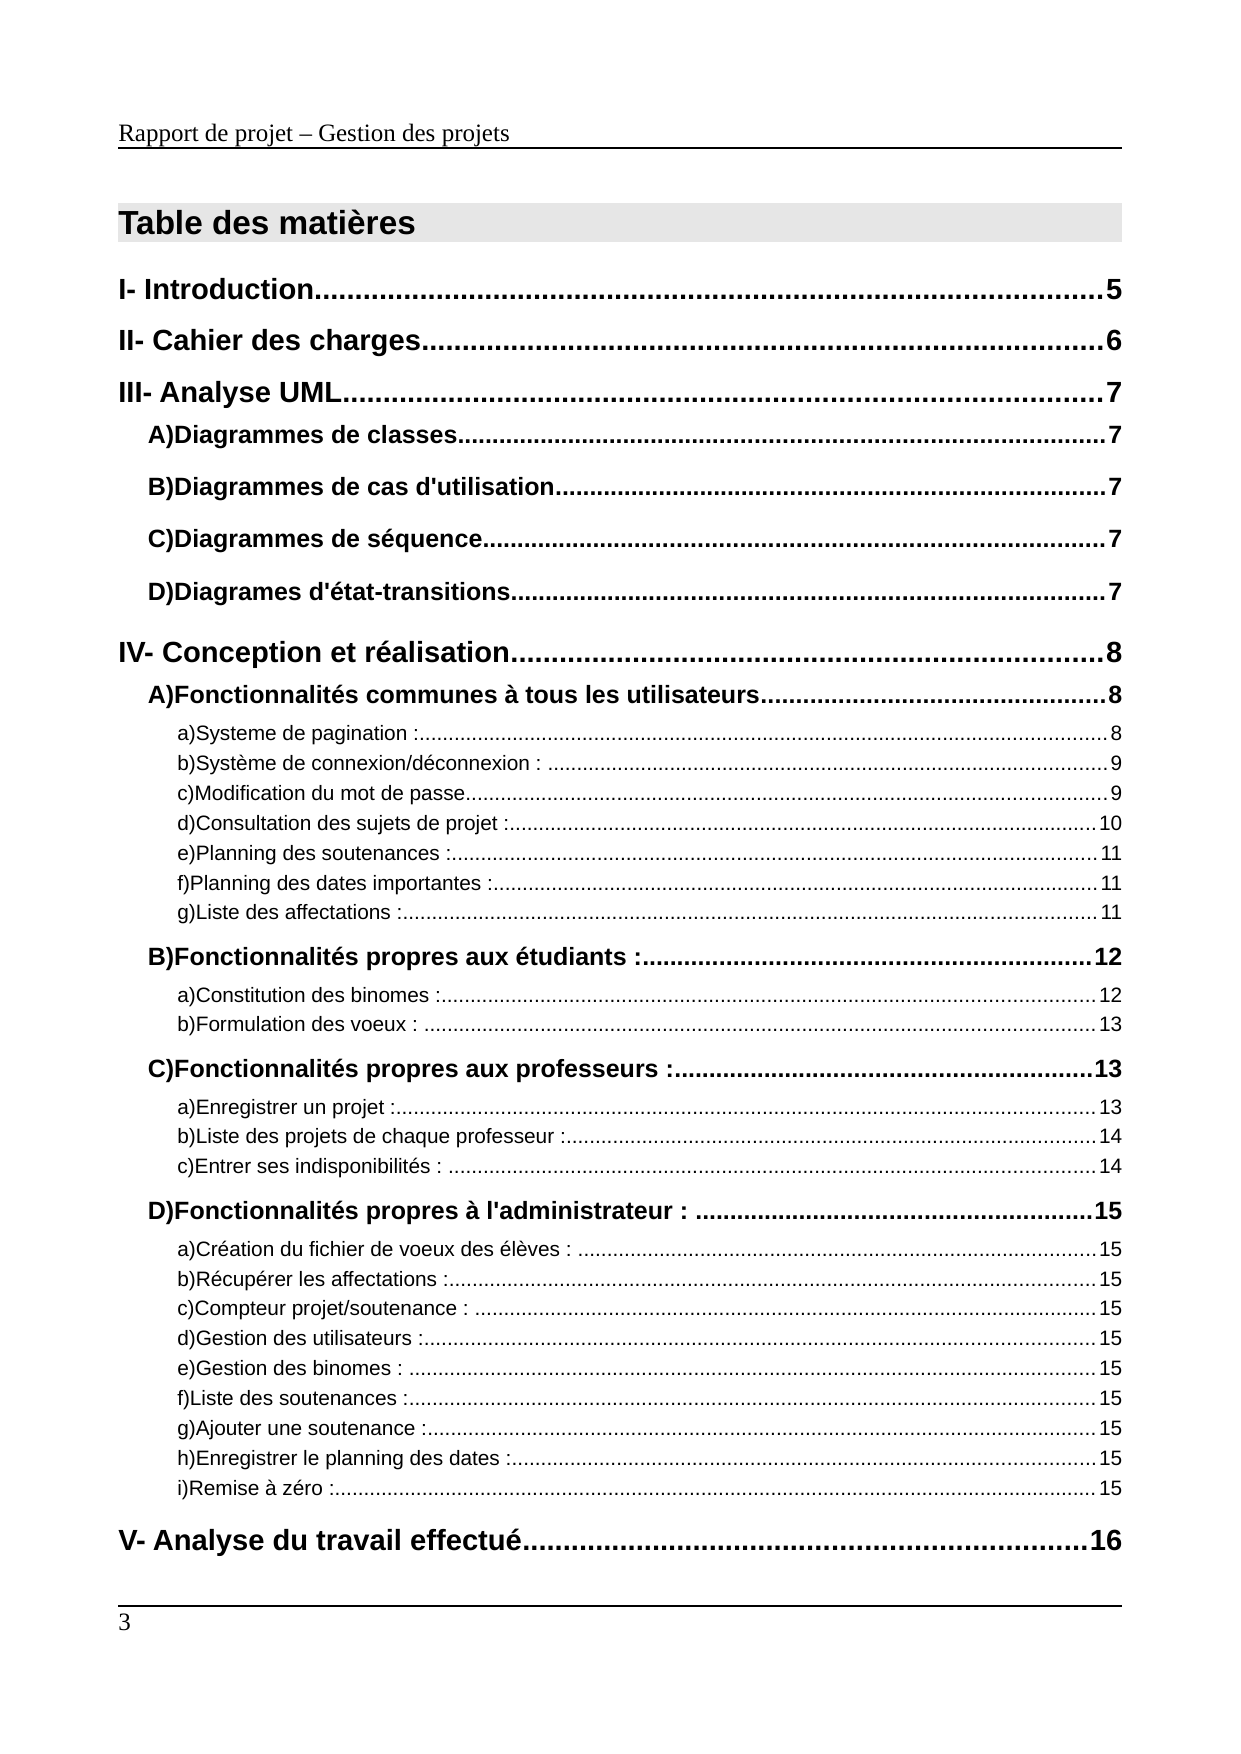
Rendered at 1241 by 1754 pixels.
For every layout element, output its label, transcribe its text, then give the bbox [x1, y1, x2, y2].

text h)Enregistrer le planning des dates : 15 [177, 1446, 1122, 1470]
text a)Enregistrer un projet : 13 [177, 1094, 1122, 1118]
text d)Gestion des utilisateurs : 15 [177, 1326, 1122, 1350]
text A)Diagrammes de classes 7 [148, 420, 1122, 449]
text B)Fonctionnalités propres aux étudiants : 12 [148, 942, 1122, 971]
text a)Systeme de pagination : 8 [177, 721, 1122, 745]
text c)Compteur projet/soutenance : 15 [177, 1296, 1122, 1320]
text f)Planning des dates importantes : 11 [177, 870, 1122, 894]
text e)Planning des soutenances : 11 [177, 840, 1122, 864]
text II- Cahier des charges 6 [118, 323, 1122, 357]
text f)Liste des soutenances : 15 [177, 1386, 1122, 1410]
text V- Analyse du travail effectué 16 [118, 1523, 1122, 1557]
text III- Analyse UML 7 [118, 374, 1122, 408]
text b)Système de connexion/déconnexion : 9 [177, 751, 1122, 775]
text c)Modification du mot de passe 9 [177, 781, 1122, 804]
text b)Récupérer les affectations : 15 [177, 1266, 1122, 1290]
text d)Consultation des sujets de projet : 10 [177, 811, 1122, 834]
text a)Constitution des binomes : 12 [177, 982, 1122, 1006]
text g)Liste des affectations : 11 [177, 900, 1122, 924]
text i)Remise à zéro : 15 [177, 1476, 1122, 1499]
text c)Entrer ses indisponibilités : 14 [177, 1154, 1122, 1178]
text b)Liste des projets de chaque professeur : 14 [177, 1124, 1122, 1148]
text g)Ajouter une soutenance : 15 [177, 1416, 1122, 1440]
text D)Diagrames d'état-transitions 7 [148, 577, 1122, 606]
text A)Fonctionnalités communes à tous les utilisateurs 8 [148, 680, 1122, 709]
text IV- Conception et réalisation 8 [118, 635, 1122, 668]
text D)Fonctionnalités propres à l'administrateur : 15 [148, 1196, 1122, 1225]
text C)Diagrammes de séquence 7 [148, 524, 1122, 553]
text a)Création du fichier de voeux des élèves : 15 [177, 1236, 1122, 1260]
text I- Introduction 5 [118, 272, 1122, 306]
text b)Formulation des voeux : 13 [177, 1012, 1122, 1036]
text C)Fonctionnalités propres aux professeurs : 13 [148, 1054, 1122, 1083]
subtitle Table des matières [118, 203, 1122, 242]
text e)Gestion des binomes : 15 [177, 1356, 1122, 1380]
text B)Diagrammes de cas d'utilisation 7 [148, 472, 1122, 501]
